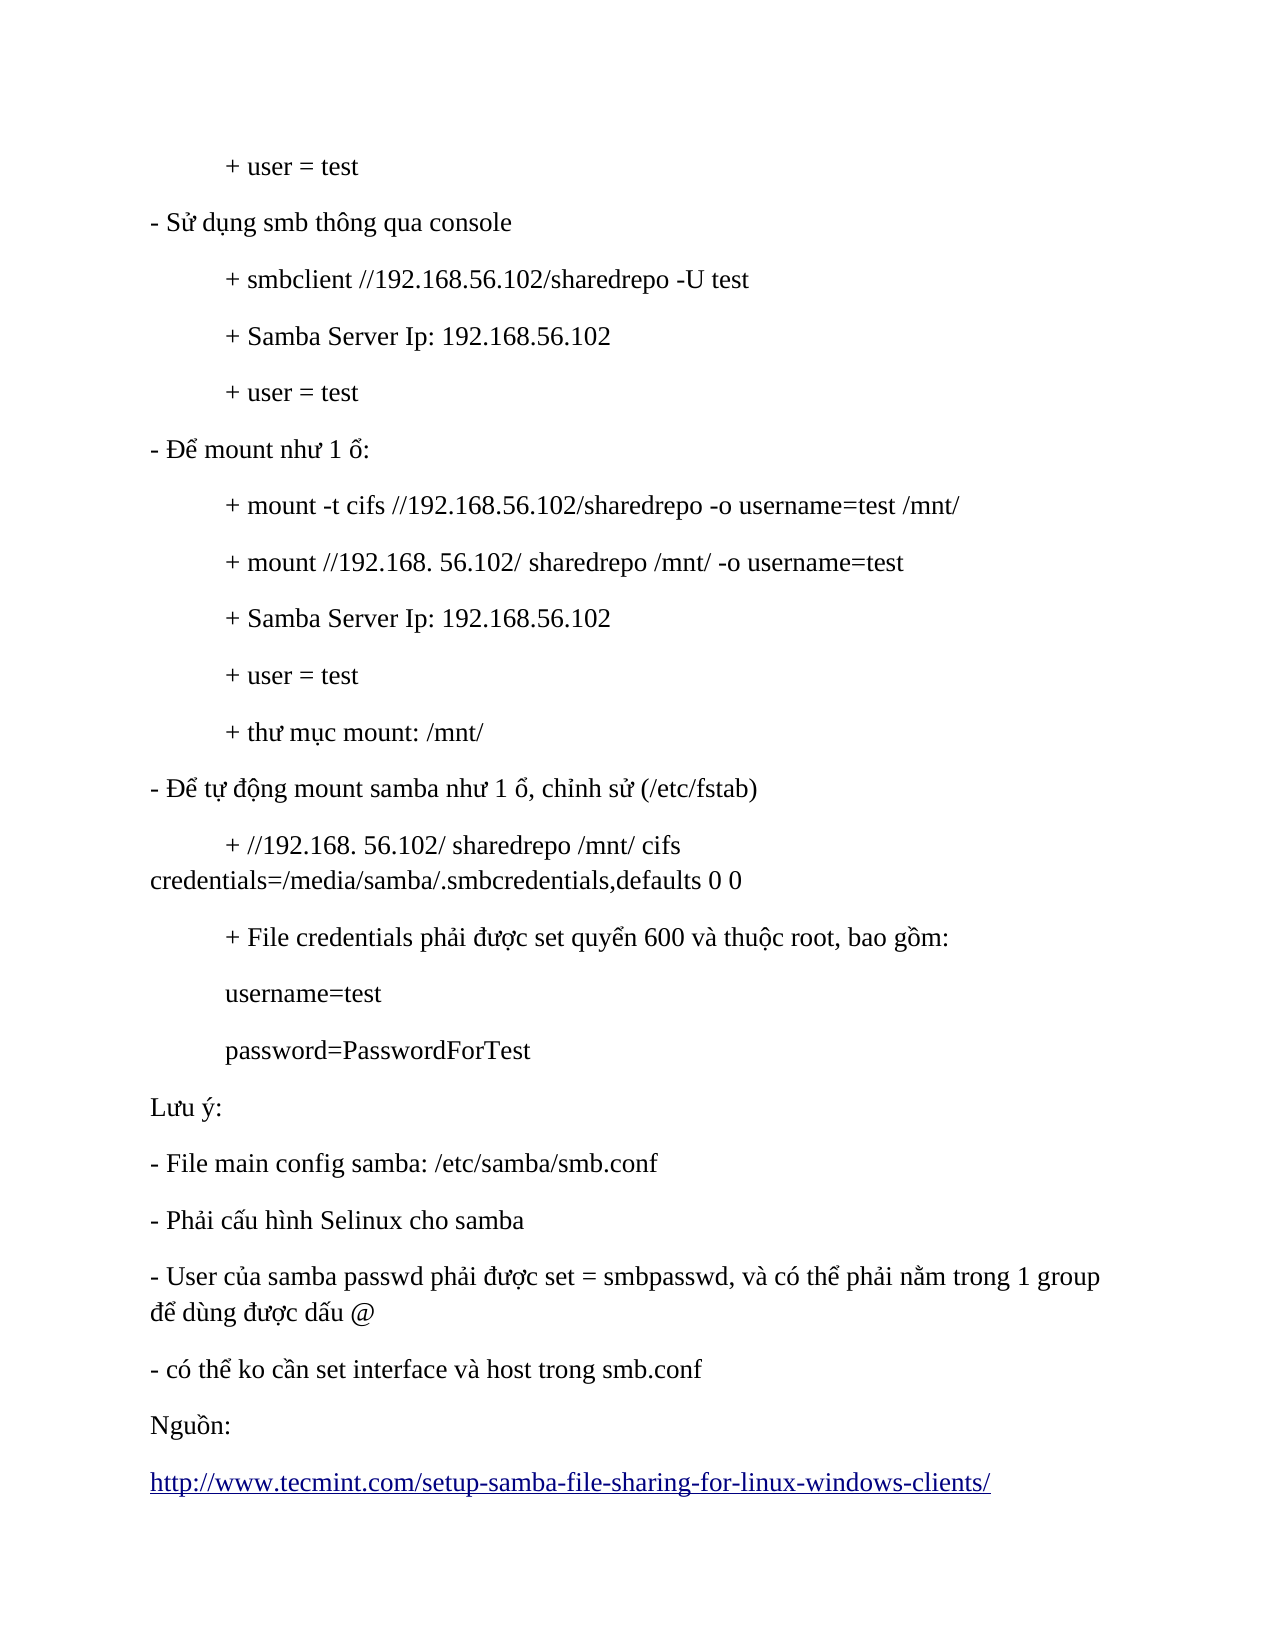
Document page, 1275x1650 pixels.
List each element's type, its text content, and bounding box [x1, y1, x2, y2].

text - File main config samba: /etc/samba/smb.conf [150, 1147, 1125, 1178]
text + //192.168. 56.102/ sharedrepo /mnt/ cifs credentials=/media/samba/.smbcredentials,defaults 0 0 [150, 829, 1125, 896]
text + Samba Server Ip: 192.168.56.102 [150, 320, 1125, 351]
text + mount //192.168. 56.102/ sharedrepo /mnt/ -o username=test [150, 546, 1125, 577]
text http://www.tecmint.com/setup-samba-file-sharing-for-linux-windows-clients/ [150, 1466, 1125, 1497]
text + mount -t cifs //192.168.56.102/sharedrepo -o username=test /mnt/ [150, 489, 1125, 521]
text - Phải cấu hình Selinux cho samba [150, 1204, 1125, 1235]
text - Sử dụng smb thông qua console [150, 207, 1125, 238]
text + user = test [150, 150, 1125, 181]
text username=test [150, 978, 1125, 1009]
text - có thể ko cần set interface và host trong smb.conf [150, 1353, 1125, 1384]
text - Để tự động mount samba như 1 ổ, chỉnh sử (/etc/fstab) [150, 772, 1125, 803]
text - User của samba passwd phải được set = smbpasswd, và có thể phải nằm trong 1 group để dùng được dấu @ [150, 1260, 1125, 1327]
text - Để mount như 1 ổ: [150, 433, 1125, 464]
text + smbclient //192.168.56.102/sharedrepo -U test [150, 263, 1125, 294]
text Nguồn: [150, 1409, 1125, 1440]
text Lưu ý: [150, 1091, 1125, 1122]
text + thư mục mount: /mnt/ [150, 716, 1125, 747]
text + user = test [150, 659, 1125, 690]
text password=PasswordForTest [150, 1034, 1125, 1065]
text + File credentials phải được set quyển 600 và thuộc root, bao gồm: [150, 921, 1125, 952]
text + Samba Server Ip: 192.168.56.102 [150, 602, 1125, 634]
text + user = test [150, 376, 1125, 407]
